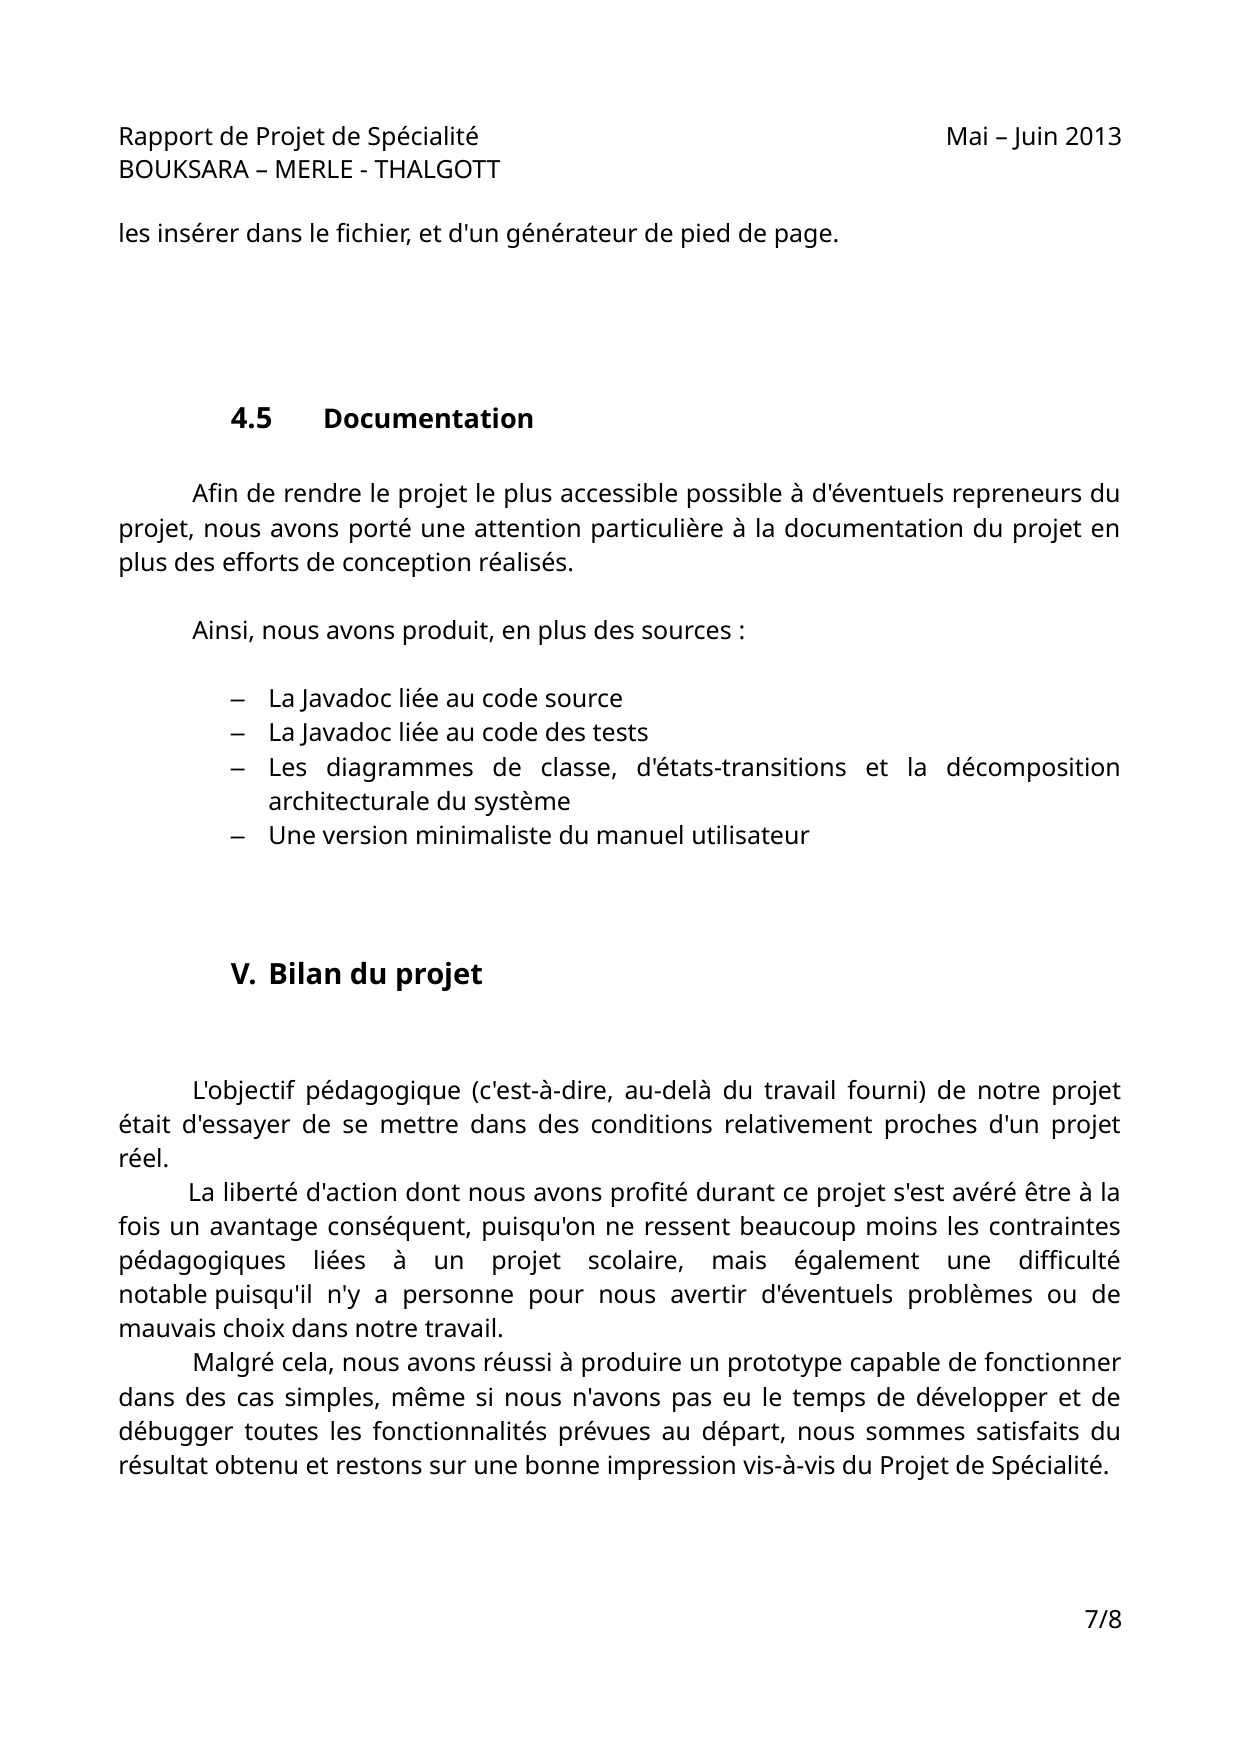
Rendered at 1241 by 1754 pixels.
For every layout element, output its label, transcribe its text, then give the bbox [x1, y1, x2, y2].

list La Javadoc liée au code source [231, 681, 1122, 715]
text La liberté d'action dont nous avons profité durant ce projet s'est avéré être à la fois un avantage conséquent, puisqu'on ne ressent beaucoup moins les contraintes pédagogiques liées à un projet scolaire, mais également une difficulté notable puisqu'il n'y a personne pour nous avertir d'éventuels problèmes ou de mauvais choix dans notre travail. [118, 1175, 1122, 1345]
list La Javadoc liée au code des tests [231, 715, 1122, 749]
list Bilan du projet [231, 953, 1122, 993]
text Afin de rendre le projet le plus accessible possible à d'éventuels repreneurs du projet, nous avons porté une attention particulière à la documentation du projet en plus des efforts de conception réalisés. [118, 474, 1122, 579]
list Une version minimaliste du manuel utilisateur [231, 817, 1122, 851]
list Documentation [231, 397, 1122, 437]
text L'objectif pédagogique (c'est-à-dire, au-delà du travail fourni) de notre projet était d'essayer de se mettre dans des conditions relativement proches d'un projet réel. [118, 1073, 1122, 1175]
list Les diagrammes de classe, d'états-transitions et la décomposition architecturale du système [231, 749, 1122, 817]
text Ainsi, nous avons produit, en plus des sources : [118, 613, 1122, 647]
text les insérer dans le fichier, et d'un générateur de pied de page. [118, 216, 1122, 250]
text Malgré cela, nous avons réussi à produire un prototype capable de fonctionner dans des cas simples, même si nous n'avons pas eu le temps de développer et de débugger toutes les fonctionnalités prévues au départ, nous sommes satisfaits du résultat obtenu et restons sur une bonne impression vis-à-vis du Projet de Spécialité. [118, 1345, 1122, 1481]
